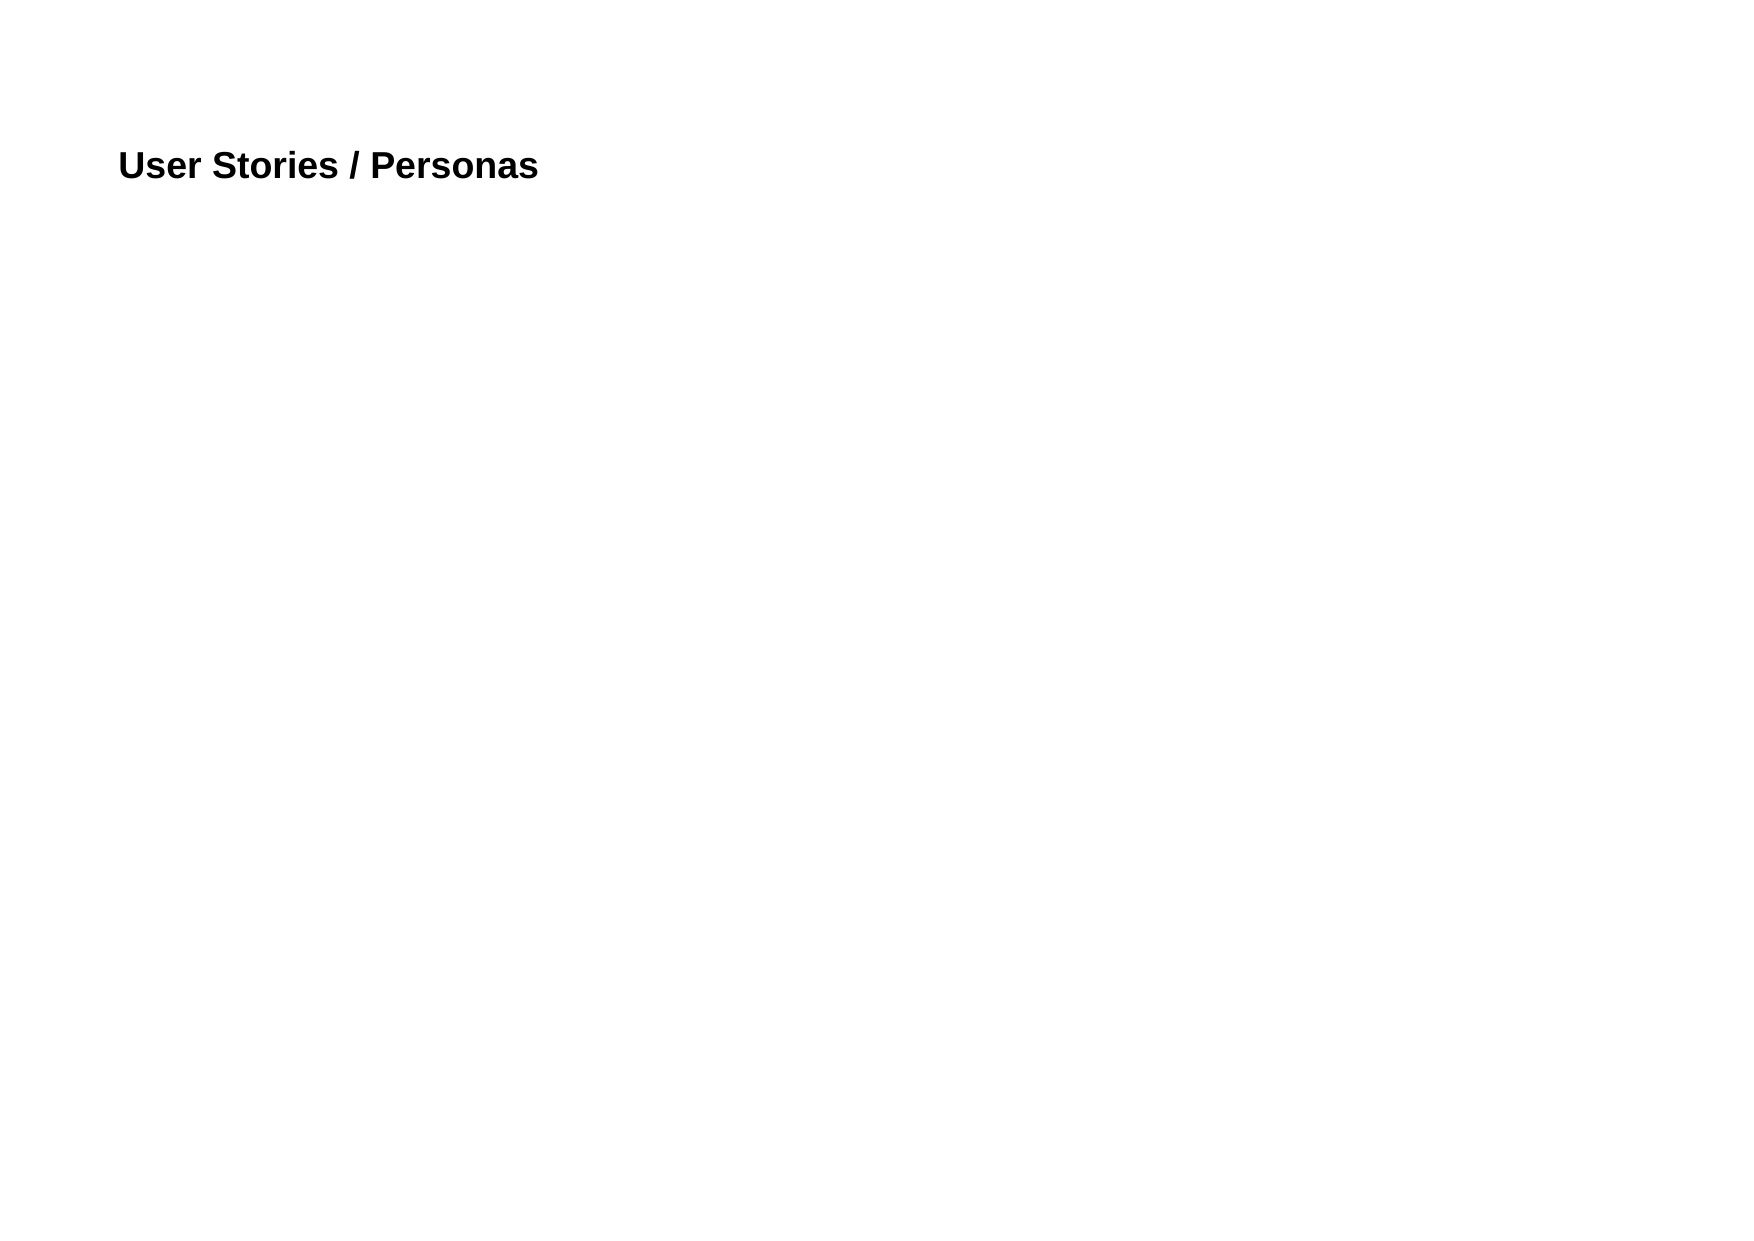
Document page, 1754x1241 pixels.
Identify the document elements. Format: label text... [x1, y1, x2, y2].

subtitle User Stories / Personas [118, 143, 1636, 186]
